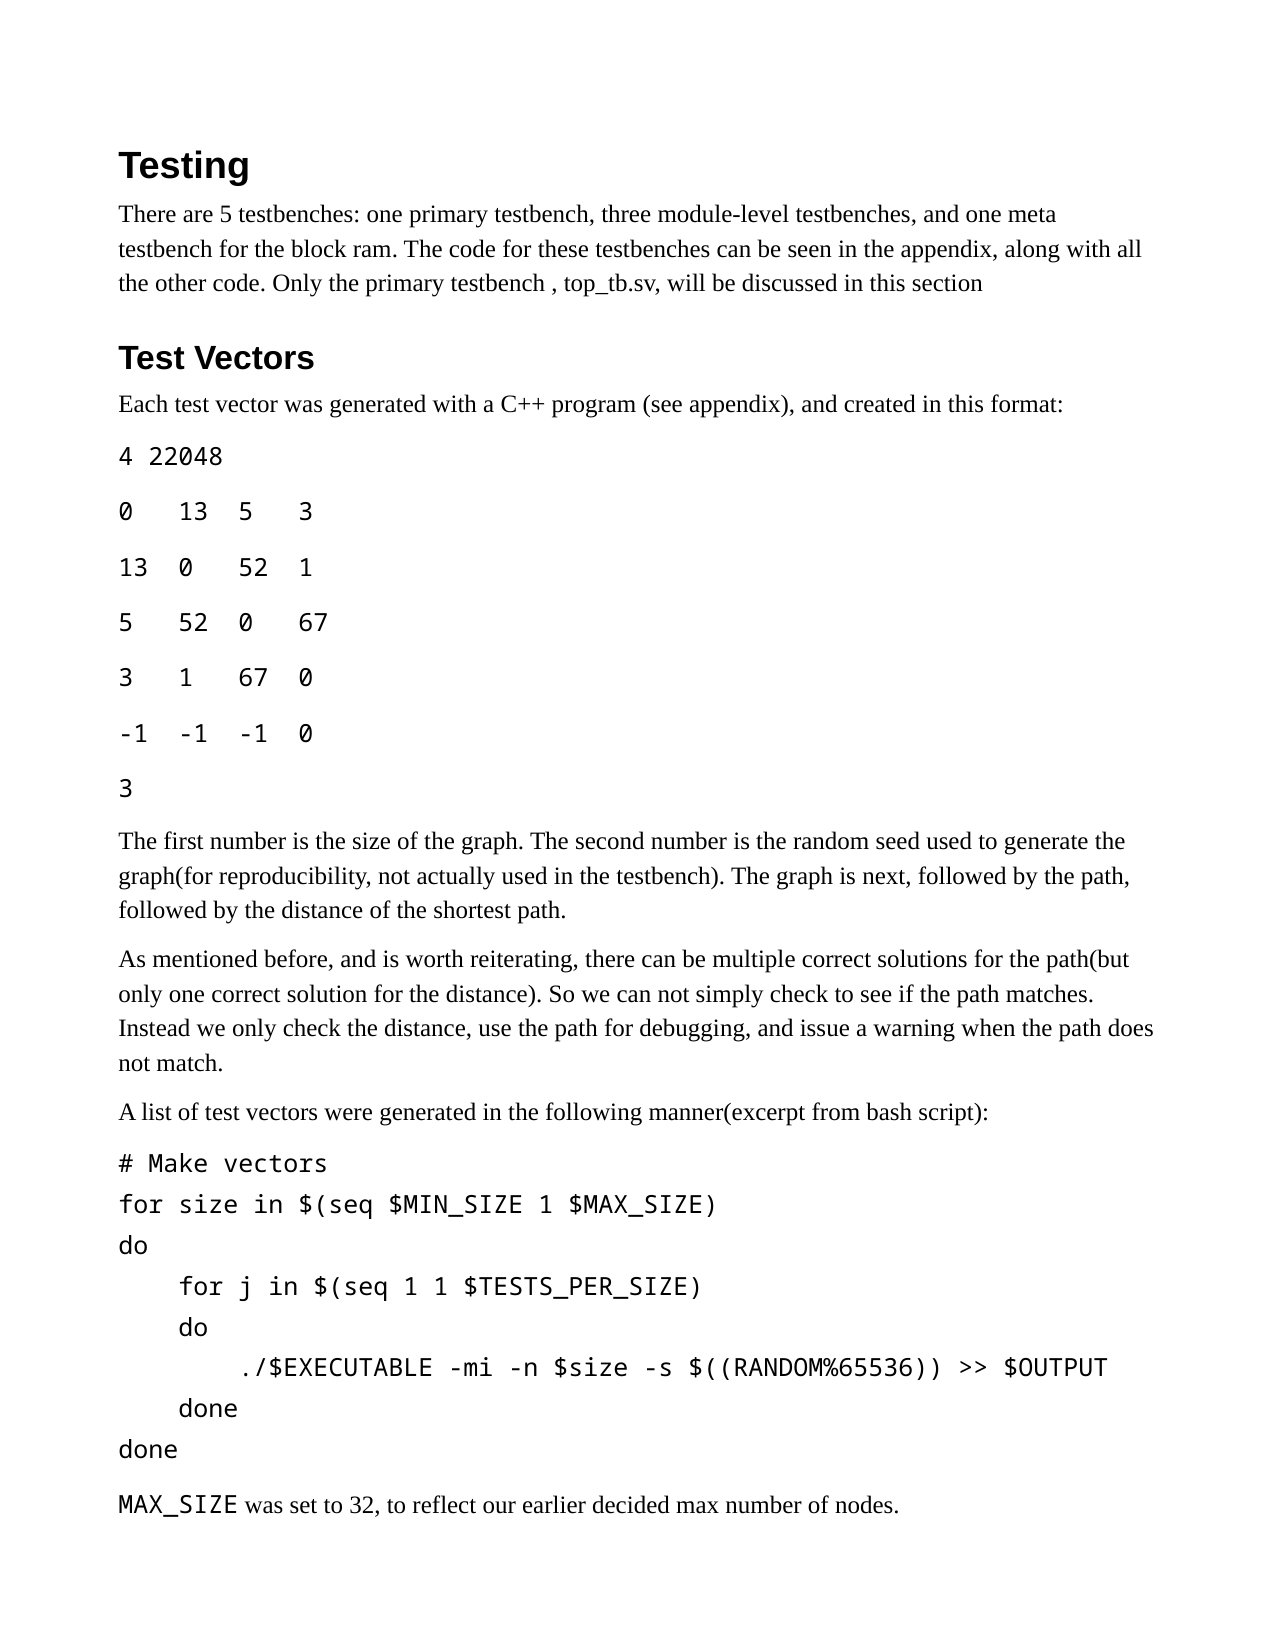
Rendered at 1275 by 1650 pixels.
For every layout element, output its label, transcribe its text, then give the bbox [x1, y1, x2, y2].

text A list of test vectors were generated in the following manner(excerpt from bash script): [118, 1097, 1157, 1126]
text As mentioned before, and is worth reiterating, there can be multiple correct solutions for the path(but only one correct solution for the distance). So we can not simply check to see if the path matches. Instead we only check the distance, use the path for debugging, and issue a warning when the path does not match. [118, 944, 1157, 1076]
text 13 0 52 1 [118, 549, 1157, 583]
subtitle Test Vectors [118, 338, 1157, 377]
text 3 [118, 771, 1157, 805]
subtitle Testing [118, 143, 1157, 187]
text # Make vectors for size in $(seq $MIN_SIZE 1 $MAX_SIZE) do for j in $(seq 1 1 $TESTS_PER_SIZE) do ./$EXECUTABLE -mi -n $size -s $((RANDOM%65536)) >> $OUTPUT done done [118, 1146, 1157, 1466]
text -1 -1 -1 0 [118, 715, 1157, 749]
text 4 22048 [118, 438, 1157, 472]
text Each test vector was generated with a C++ program (see appendix), and created in this format: [118, 389, 1157, 418]
text MAX_SIZE was set to 32, to reflect our earlier decided max number of nodes. [118, 1487, 1157, 1521]
text 0 13 5 3 [118, 494, 1157, 528]
text 5 52 0 67 [118, 604, 1157, 639]
text 3 1 67 0 [118, 660, 1157, 694]
text The first number is the size of the graph. The second number is the random seed used to generate the graph(for reproducibility, not actually used in the testbench). The graph is next, followed by the path, followed by the distance of the shortest path. [118, 826, 1157, 924]
text There are 5 testbenches: one primary testbench, three module-level testbenches, and one meta testbench for the block ram. The code for these testbenches can be seen in the appendix, along with all the other code. Only the primary testbench , top_tb.sv, will be discussed in this section [118, 199, 1157, 297]
